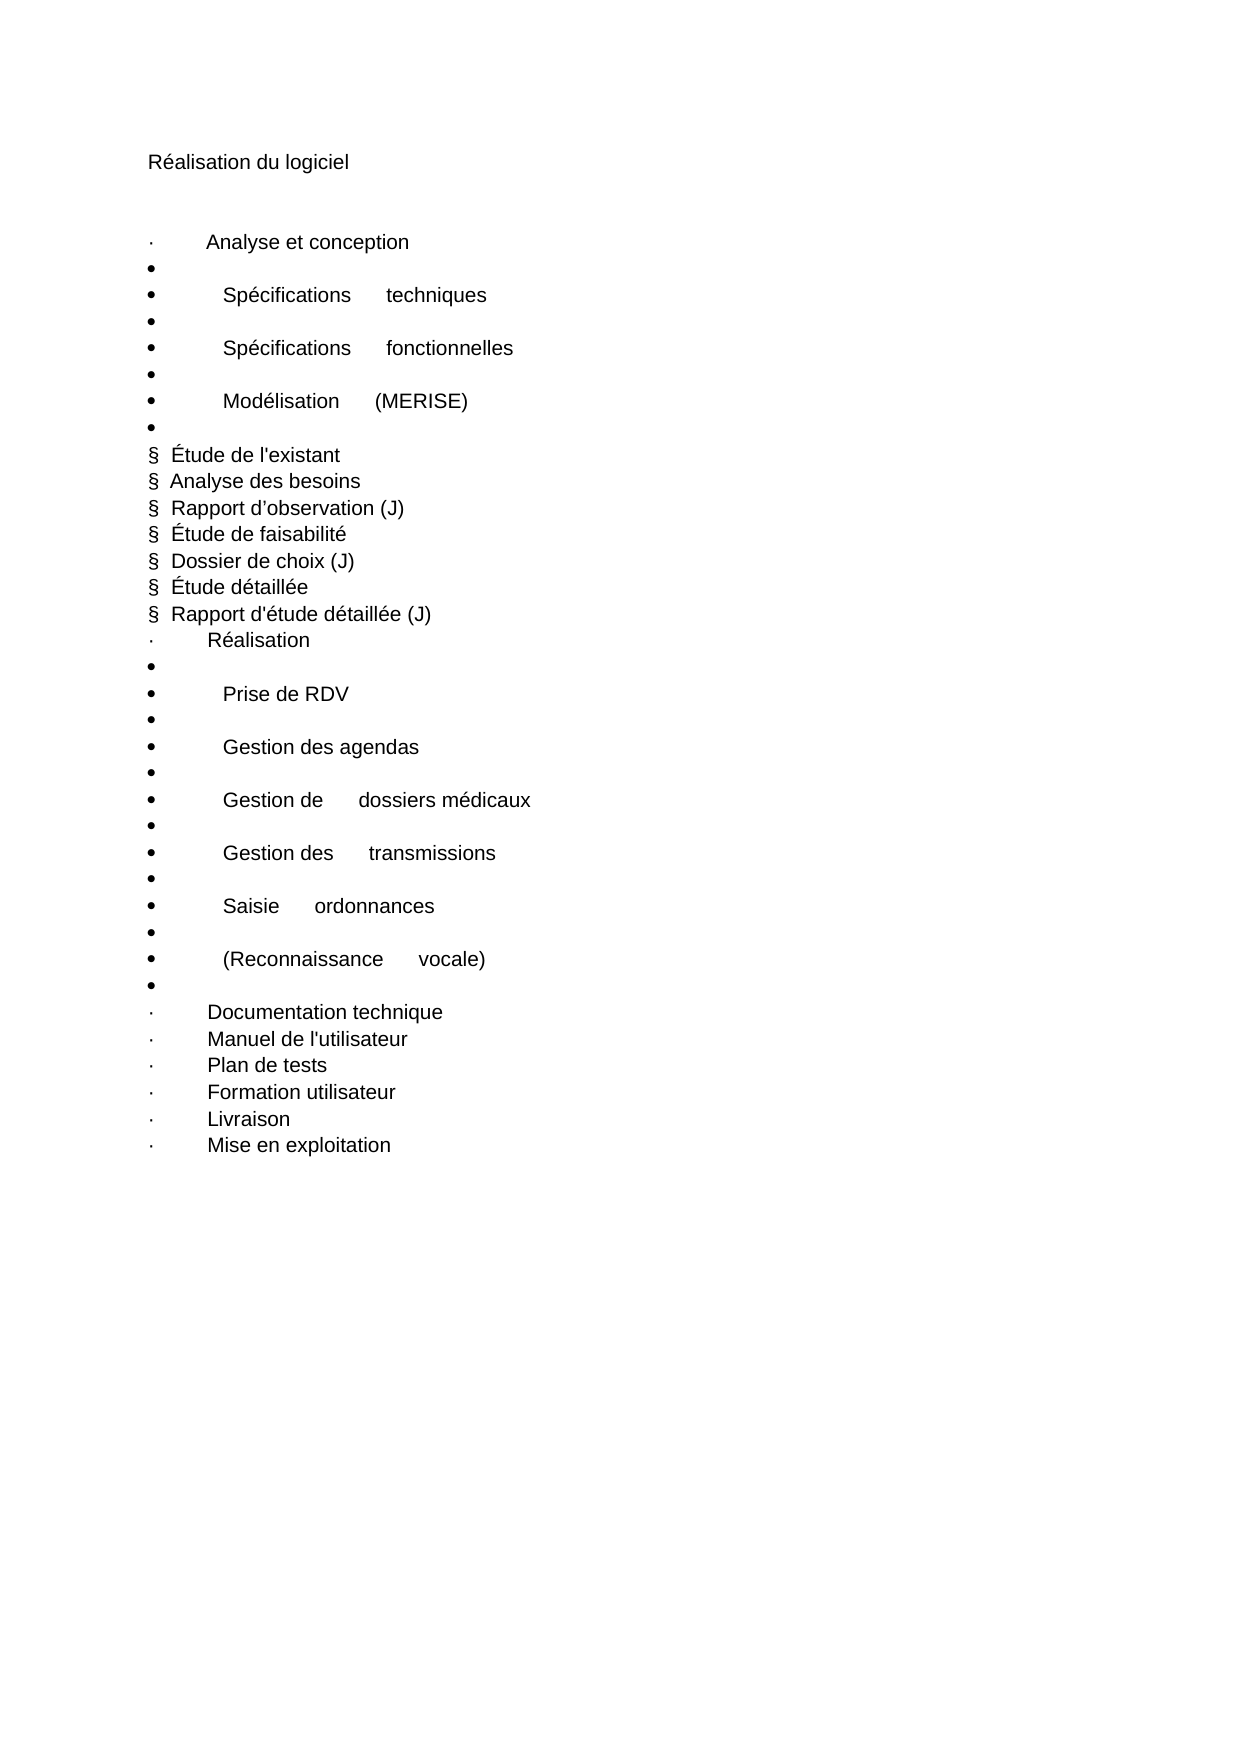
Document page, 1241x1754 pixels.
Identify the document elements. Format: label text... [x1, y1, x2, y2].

text · Analyse et conception [148, 227, 1093, 254]
list Prise de RDV [148, 679, 1093, 705]
text · Manuel de l'utilisateur [148, 1024, 1093, 1051]
list Gestion des agendas [148, 732, 1093, 758]
list (Reconnaissance vocale) [148, 944, 1093, 971]
text · Formation utilisateur [148, 1077, 1093, 1104]
list Gestion de dossiers médicaux [148, 785, 1093, 812]
text · Mise en exploitation [148, 1130, 1093, 1157]
text · Livraison [148, 1104, 1093, 1130]
text § Étude détaillée [148, 573, 1093, 599]
list Spécifications fonctionnelles [148, 333, 1093, 360]
list Modélisation (MERISE) [148, 387, 1093, 413]
text Réalisation du logiciel [148, 148, 1093, 174]
text § Étude de faisabilité [148, 519, 1093, 546]
list Gestion des transmissions [148, 838, 1093, 865]
text § Analyse des besoins [148, 466, 1093, 493]
text · Plan de tests [148, 1051, 1093, 1077]
text § Étude de l'existant [148, 440, 1093, 466]
list Spécifications techniques [148, 280, 1093, 307]
text · Réalisation [148, 626, 1093, 652]
text § Dossier de choix (J) [148, 546, 1093, 573]
list Saisie ordonnances [148, 891, 1093, 918]
text § Rapport d'étude détaillée (J) [148, 599, 1093, 626]
text · Documentation technique [148, 998, 1093, 1024]
text § Rapport d’observation (J) [148, 493, 1093, 519]
